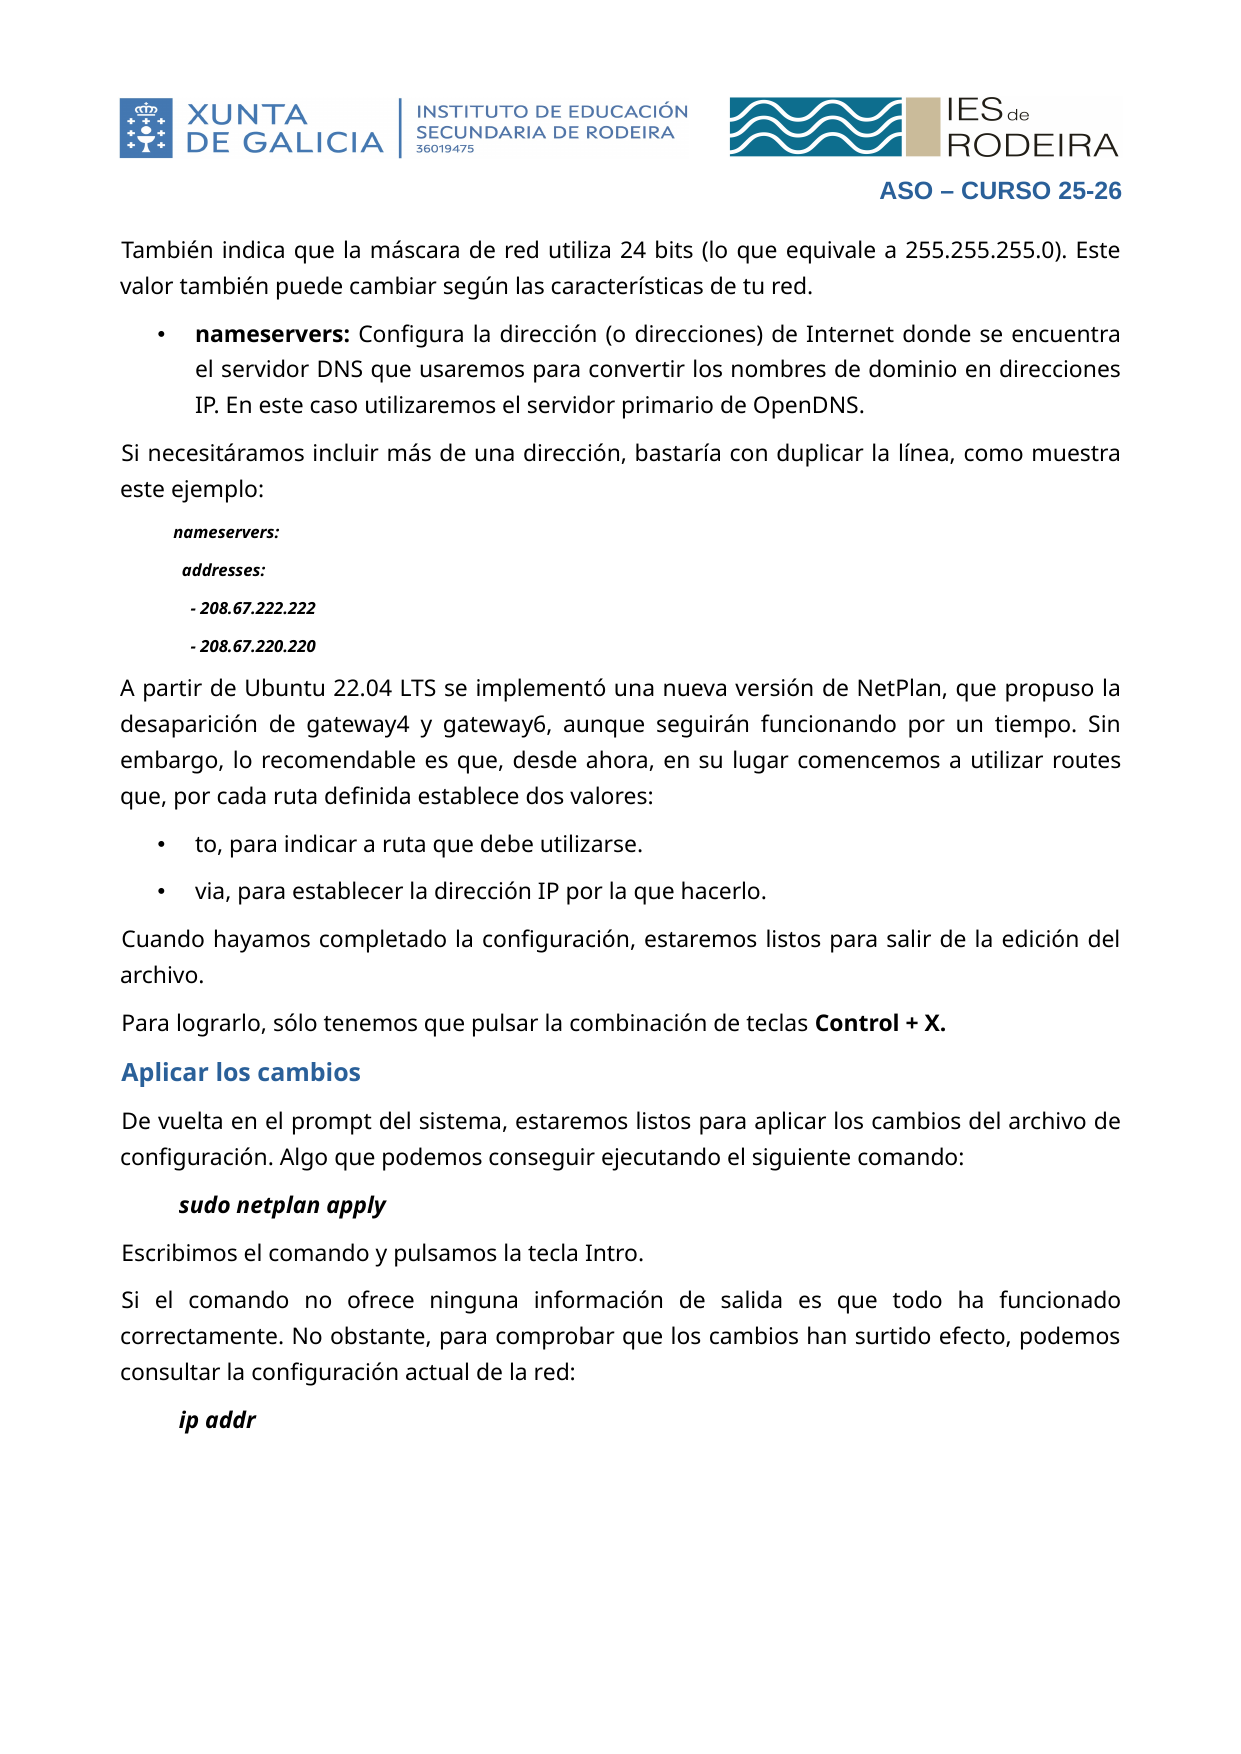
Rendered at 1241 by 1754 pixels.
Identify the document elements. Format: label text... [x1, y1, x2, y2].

text A partir de Ubuntu 22.04 LTS se implementó una nueva versión de NetPlan, que propuso la desaparición de gateway4 y gateway6, aunque seguirán funcionando por un tiempo. Sin embargo, lo recomendable es que, desde ahora, en su lugar comencemos a utilizar routes que, por cada ruta definida establece dos valores: [120, 672, 1122, 811]
text Si necesitáramos incluir más de una dirección, bastaría con duplicar la línea, como muestra este ejemplo: [120, 437, 1122, 504]
text ip addr [177, 1404, 1122, 1435]
text nameservers: [120, 521, 1122, 543]
list via, para establecer la dirección IP por la que hacerlo. [157, 875, 1122, 906]
list nameservers: Configura la dirección (o direcciones) de Internet donde se encuentra el servidor DNS que usaremos para convertir los nombres de dominio en direcciones IP. En este caso utilizaremos el servidor primario de OpenDNS. [157, 317, 1122, 421]
text - 208.67.220.220 [120, 634, 1122, 657]
text También indica que la máscara de red utiliza 24 bits (lo que equivale a 255.255.255.0). Este valor también puede cambiar según las características de tu red. [120, 234, 1122, 301]
text De vuelta en el prompt del sistema, estaremos listos para aplicar los cambios del archivo de configuración. Algo que podemos conseguir ejecutando el siguiente comando: [120, 1105, 1122, 1172]
list to, para indicar a ruta que debe utilizarse. [157, 827, 1122, 859]
text Cuando hayamos completado la configuración, estaremos listos para salir de la edición del archivo. [120, 923, 1122, 990]
text Escribimos el comando y pulsamos la tecla Intro. [120, 1237, 1122, 1268]
picture [118, 97, 689, 159]
text sudo netplan apply [177, 1189, 1122, 1220]
picture [728, 96, 1123, 158]
text Aplicar los cambios [120, 1054, 1122, 1088]
text Para lograrlo, sólo tenemos que pulsar la combinación de teclas Control + X. [120, 1007, 1122, 1038]
text addresses: [120, 558, 1122, 581]
text Si el comando no ofrece ninguna información de salida es que todo ha funcionado correctamente. No obstante, para comprobar que los cambios han surtido efecto, podemos consultar la configuración actual de la red: [120, 1284, 1122, 1387]
text - 208.67.222.222 [120, 596, 1122, 619]
